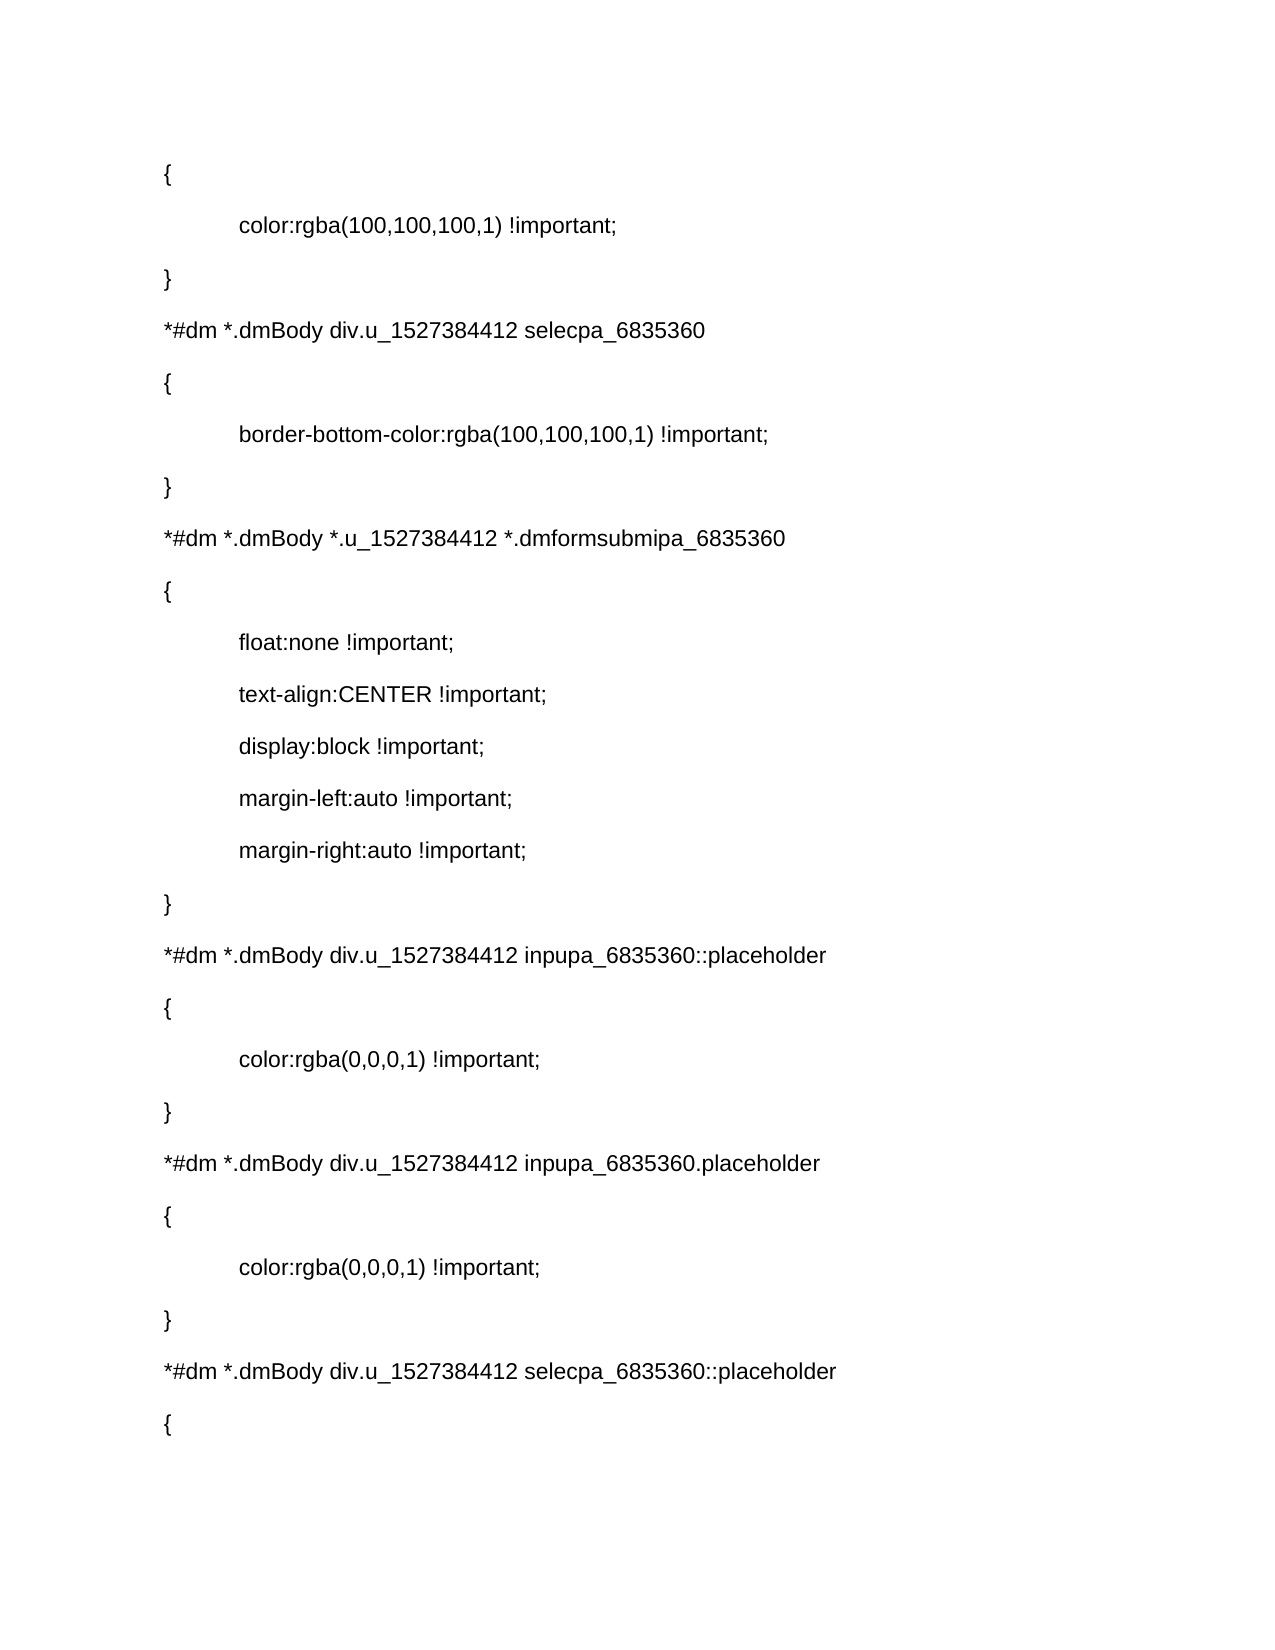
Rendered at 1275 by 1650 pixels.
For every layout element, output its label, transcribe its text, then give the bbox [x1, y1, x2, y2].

table_cell *#dm *.dmBody div.u_1527384412 selecpa_6835360::placeholder [153, 1348, 1125, 1400]
table_cell margin-left:auto !important; [153, 775, 1125, 827]
table_cell margin-right:auto !important; [153, 827, 1125, 879]
table_cell { [153, 1192, 1125, 1244]
table_cell } [153, 1088, 1125, 1139]
table_cell } [153, 1296, 1125, 1348]
table_cell } [153, 879, 1125, 931]
table_cell } [153, 254, 1125, 306]
table_cell *#dm *.dmBody *.u_1527384412 *.dmformsubmipa_6835360 [153, 515, 1125, 567]
table_cell border-bottom-color:rgba(100,100,100,1) !important; [153, 410, 1125, 462]
table_cell float:none !important; [153, 619, 1125, 671]
table_cell { [153, 983, 1125, 1035]
table_cell { [153, 150, 1125, 202]
table_cell display:block !important; [153, 723, 1125, 775]
table_cell } [153, 463, 1125, 514]
table_cell *#dm *.dmBody div.u_1527384412 inpupa_6835360::placeholder [153, 931, 1125, 983]
table_cell { [153, 1400, 1125, 1452]
table_cell { [153, 567, 1125, 619]
table_cell *#dm *.dmBody div.u_1527384412 selecpa_6835360 [153, 306, 1125, 358]
table_cell color:rgba(0,0,0,1) !important; [153, 1035, 1125, 1087]
table_cell color:rgba(0,0,0,1) !important; [153, 1244, 1125, 1296]
table_cell *#dm *.dmBody div.u_1527384412 inpupa_6835360.placeholder [153, 1140, 1125, 1192]
table_cell { [153, 358, 1125, 410]
table_cell color:rgba(100,100,100,1) !important; [153, 202, 1125, 254]
table_cell text-align:CENTER !important; [153, 671, 1125, 723]
